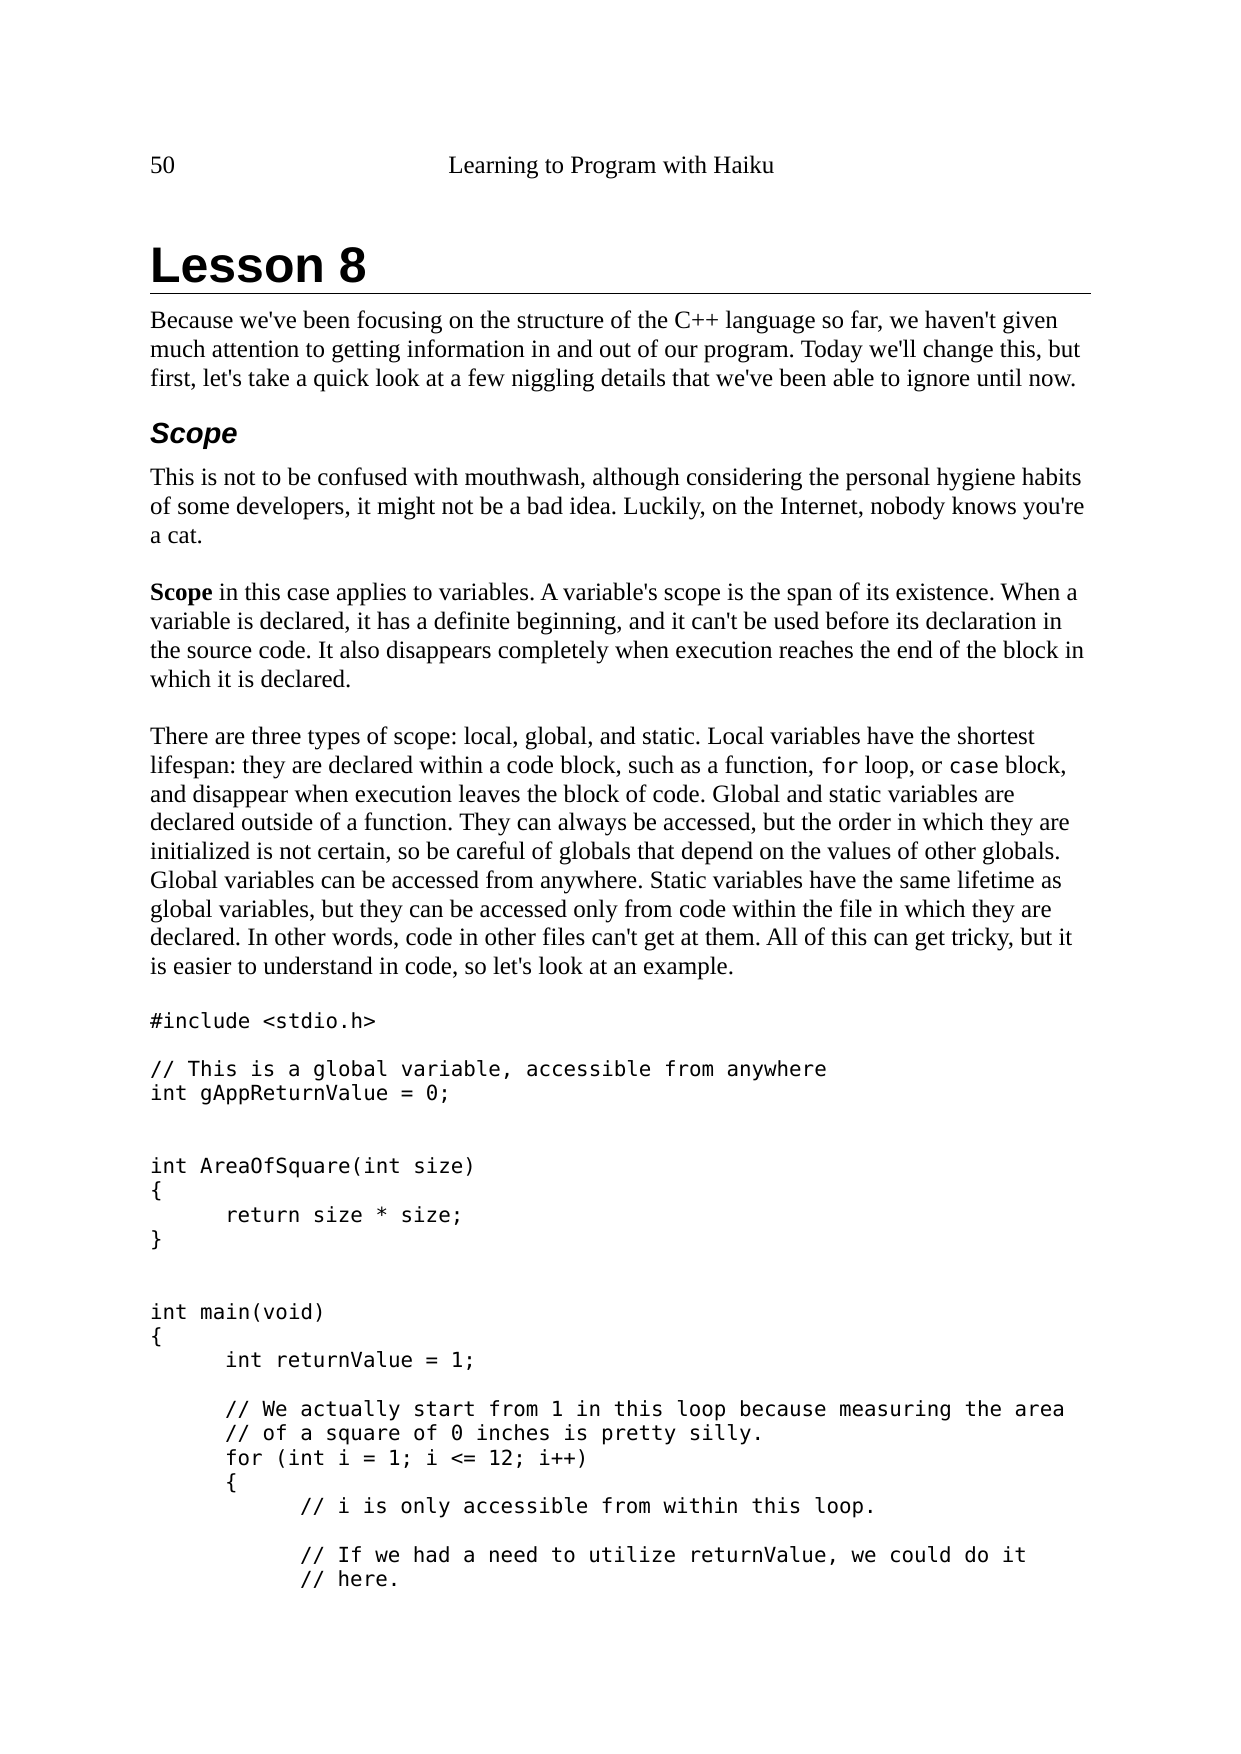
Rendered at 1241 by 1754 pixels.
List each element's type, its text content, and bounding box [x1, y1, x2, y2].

subtitle Scope [150, 416, 1091, 450]
text There are three types of scope: local, global, and static. Local variables have the shortest lifespan: they are declared within a code block, such as a function, for loop, or case block, and disappear when execution leaves the block of code. Global and static variables are declared outside of a function. They can always be accessed, but the order in which they are initialized is not certain, so be careful of globals that depend on the values of other globals. Global variables can be accessed from anywhere. Static variables have the same lifetime as global variables, but they can be accessed only from code within the file in which they are declared. In other words, code in other files can't get at them. All of this can get tricky, but it is easier to understand in code, so let's look at an example. [150, 721, 1091, 980]
text // This is a global variable, accessible from anywhere [150, 1057, 1091, 1081]
text // i is only accessible from within this loop. [150, 1494, 1091, 1518]
text { [150, 1324, 1091, 1348]
text Because we've been focusing on the structure of the C++ language so far, we haven't given much attention to getting information in and out of our program. Today we'll change this, but first, let's take a quick look at a few niggling details that we've been able to ignore until now. [150, 305, 1091, 391]
text Scope in this case applies to variables. A variable's scope is the span of its existence. When a variable is declared, it has a definite beginning, and it can't be used before its declaration in the source code. It also disappears completely when execution reaches the end of the block in which it is declared. [150, 577, 1091, 692]
text int main(void) [150, 1300, 1091, 1324]
text // of a square of 0 inches is pretty silly. [150, 1421, 1091, 1446]
text { [150, 1470, 1091, 1494]
text #include <stdio.h> [150, 1009, 1091, 1033]
text int returnValue = 1; [150, 1348, 1091, 1373]
text { [150, 1178, 1091, 1203]
text int AreaOfSquare(int size) [150, 1154, 1091, 1178]
text // We actually start from 1 in this loop because measuring the area [150, 1397, 1091, 1421]
subtitle Lesson 8 [150, 235, 1091, 293]
text } [150, 1227, 1091, 1251]
text return size * size; [150, 1203, 1091, 1227]
text int gAppReturnValue = 0; [150, 1081, 1091, 1106]
text This is not to be confused with mouthwash, although considering the personal hygiene habits of some developers, it might not be a bad idea. Luckily, on the Internet, nobody knows you're a cat. [150, 462, 1091, 549]
text for (int i = 1; i <= 12; i++) [150, 1446, 1091, 1470]
text // If we had a need to utilize returnValue, we could do it [150, 1543, 1091, 1567]
text // here. [150, 1567, 1091, 1591]
